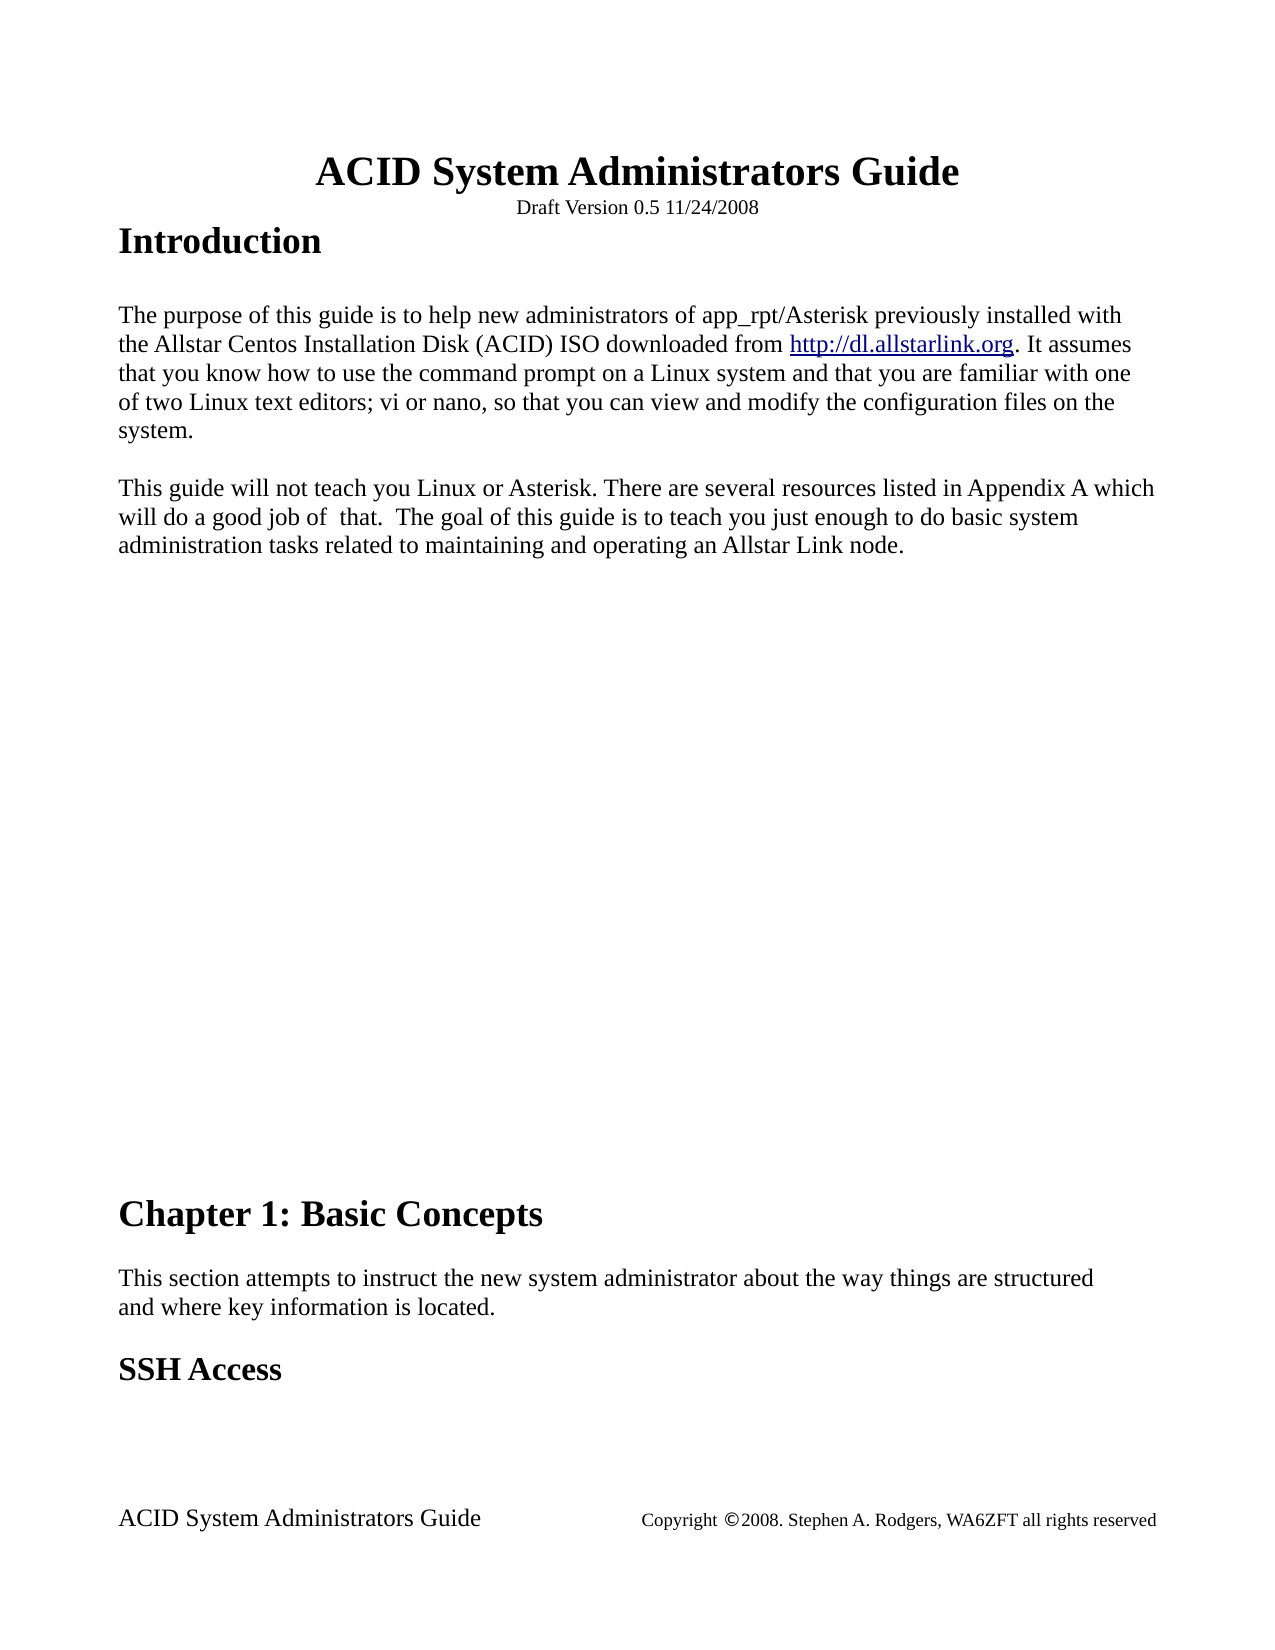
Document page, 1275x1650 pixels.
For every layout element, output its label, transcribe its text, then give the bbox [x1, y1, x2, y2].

text Introduction [118, 219, 1157, 262]
text This guide will not teach you Linux or Asterisk. There are several resources listed in Appendix A which will do a good job of that. The goal of this guide is to teach you just enough to do basic system administration tasks related to maintaining and operating an Allstar Link node. [118, 473, 1157, 559]
text This section attempts to instruct the new system administrator about the way things are structured [118, 1263, 1157, 1292]
text The purpose of this guide is to help new administrators of app_rpt/Asterisk previously installed with the Allstar Centos Installation Disk (ACID) ISO downloaded from http://dl.allstarlink.org. It assumes that you know how to use the command prompt on a Linux system and that you are familiar with one of two Linux text editors; vi or nano, so that you can view and modify the configuration files on the system. [118, 300, 1157, 444]
text ACID System Administrators Guide [118, 147, 1157, 195]
text and where key information is located. [118, 1292, 1157, 1321]
text SSH Access [118, 1350, 1157, 1388]
text Draft Version 0.5 11/24/2008 [118, 195, 1157, 219]
text Chapter 1: Basic Concepts [118, 1192, 1157, 1235]
